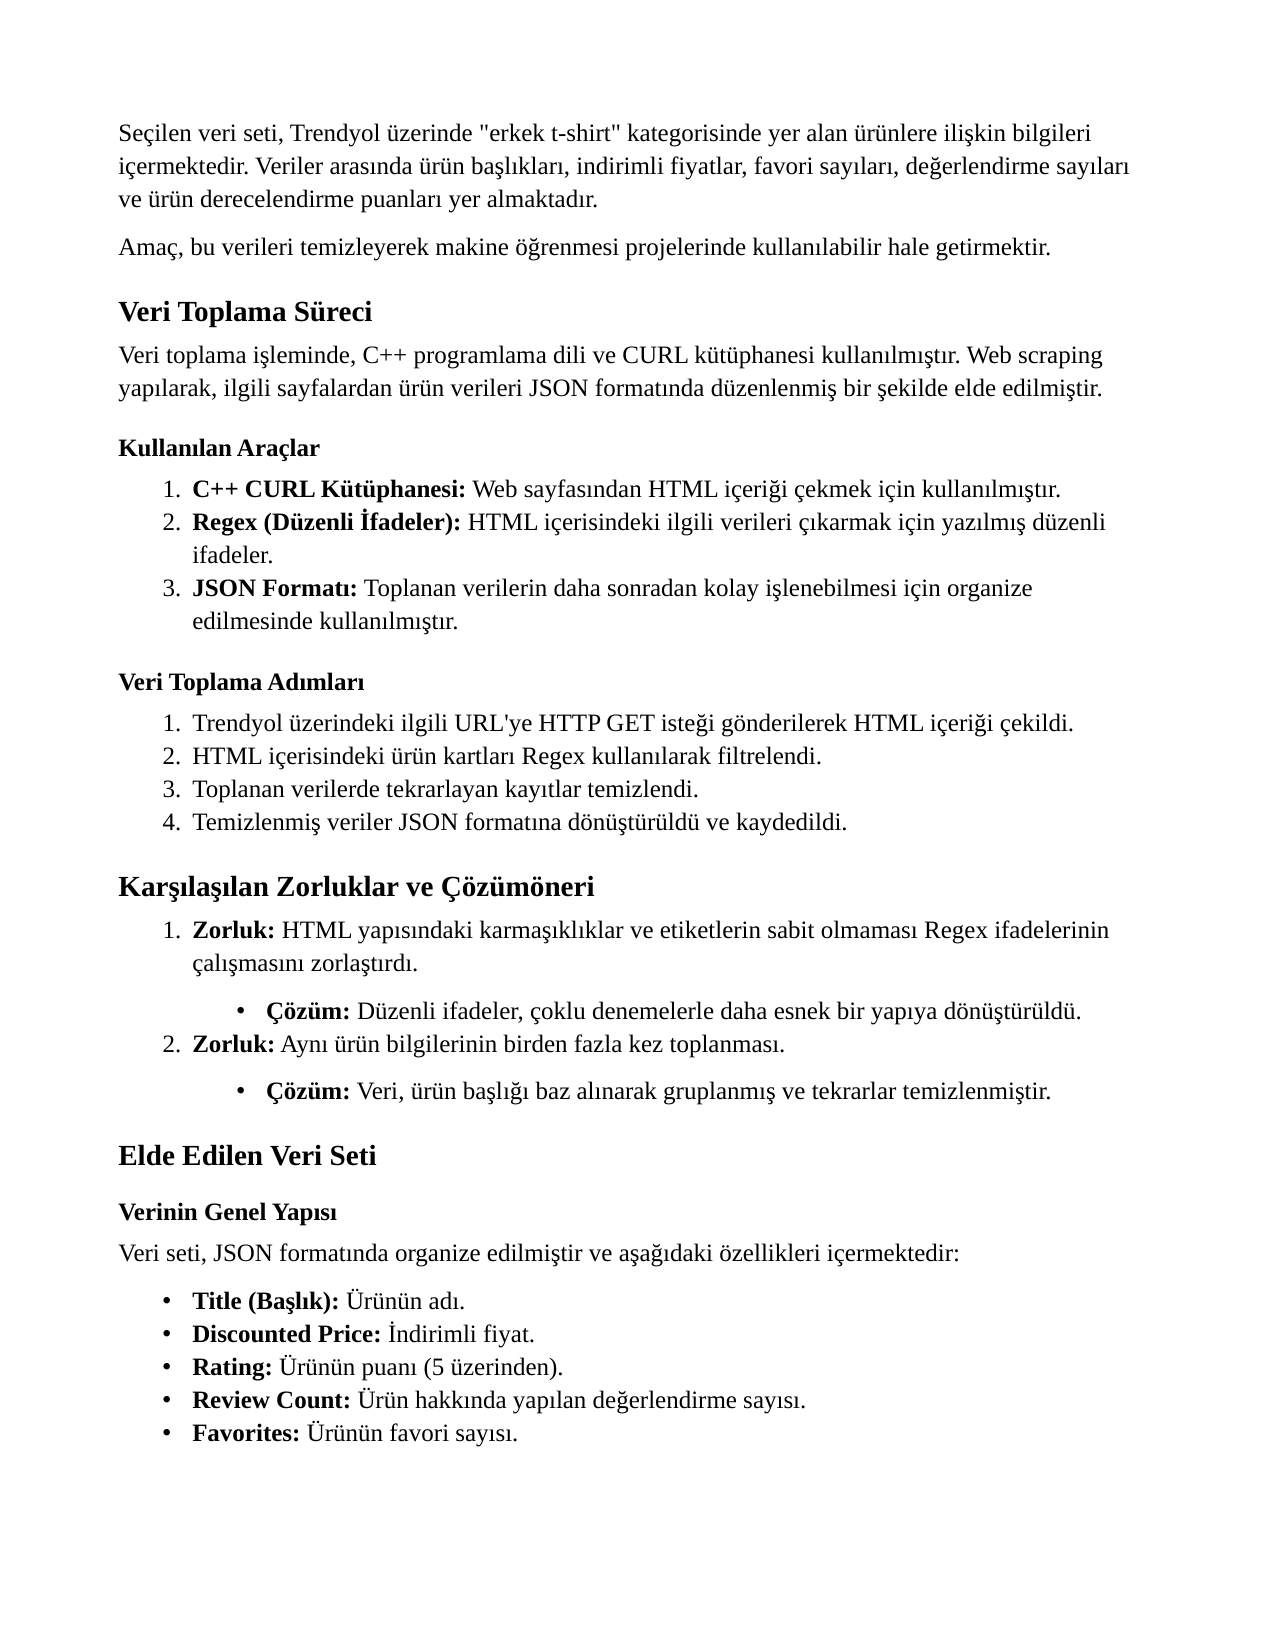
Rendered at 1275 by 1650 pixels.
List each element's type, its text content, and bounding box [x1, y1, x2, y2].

list Çözüm: Veri, ürün başlığı baz alınarak gruplanmış ve tekrarlar temizlenmiştir. [236, 1076, 1157, 1105]
list Rating: Ürünün puanı (5 üzerinden). [162, 1352, 1157, 1381]
subtitle Veri Toplama Adımları [118, 667, 1157, 695]
list JSON Formatı: Toplanan verilerin daha sonradan kolay işlenebilmesi için organize edilmesinde kullanılmıştır. [162, 573, 1157, 635]
subtitle Kullanılan Araçlar [118, 433, 1157, 462]
list Review Count: Ürün hakkında yapılan değerlendirme sayısı. [162, 1385, 1157, 1414]
list C++ CURL Kütüphanesi: Web sayfasından HTML içeriği çekmek için kullanılmıştır. [162, 474, 1157, 503]
subtitle Verinin Genel Yapısı [118, 1197, 1157, 1226]
list HTML içerisindeki ürün kartları Regex kullanılarak filtrelendi. [162, 741, 1157, 769]
subtitle Veri Toplama Süreci [118, 294, 1157, 327]
list Favorites: Ürünün favori sayısı. [162, 1418, 1157, 1447]
text Veri toplama işleminde, C++ programlama dili ve CURL kütüphanesi kullanılmıştır. Web scraping yapılarak, ilgili sayfalardan ürün verileri JSON formatında düzenlenmiş bir şekilde elde edilmiştir. [118, 340, 1157, 402]
subtitle Elde Edilen Veri Seti [118, 1138, 1157, 1172]
list Trendyol üzerindeki ilgili URL'ye HTTP GET isteği gönderilerek HTML içeriği çekildi. [162, 708, 1157, 737]
list Zorluk: HTML yapısındaki karmaşıklıklar ve etiketlerin sabit olmaması Regex ifadelerinin çalışmasını zorlaştırdı. [162, 915, 1157, 977]
list Temizlenmiş veriler JSON formatına dönüştürüldü ve kaydedildi. [162, 807, 1157, 836]
subtitle Karşılaşılan Zorluklar ve Çözümöneri [118, 869, 1157, 903]
text Seçilen veri seti, Trendyol üzerinde "erkek t-shirt" kategorisinde yer alan ürünlere ilişkin bilgileri içermektedir. Veriler arasında ürün başlıkları, indirimli fiyatlar, favori sayıları, değerlendirme sayıları ve ürün derecelendirme puanları yer almaktadır. [118, 118, 1157, 213]
list Regex (Düzenli İfadeler): HTML içerisindeki ilgili verileri çıkarmak için yazılmış düzenli ifadeler. [162, 507, 1157, 569]
list Çözüm: Düzenli ifadeler, çoklu denemelerle daha esnek bir yapıya dönüştürüldü. [236, 996, 1157, 1024]
list Title (Başlık): Ürünün adı. [162, 1286, 1157, 1315]
list Discounted Price: İndirimli fiyat. [162, 1319, 1157, 1348]
list Zorluk: Aynı ürün bilgilerinin birden fazla kez toplanması. [162, 1029, 1157, 1057]
text Amaç, bu verileri temizleyerek makine öğrenmesi projelerinde kullanılabilir hale getirmektir. [118, 232, 1157, 261]
list Toplanan verilerde tekrarlayan kayıtlar temizlendi. [162, 774, 1157, 803]
text Veri seti, JSON formatında organize edilmiştir ve aşağıdaki özellikleri içermektedir: [118, 1238, 1157, 1267]
